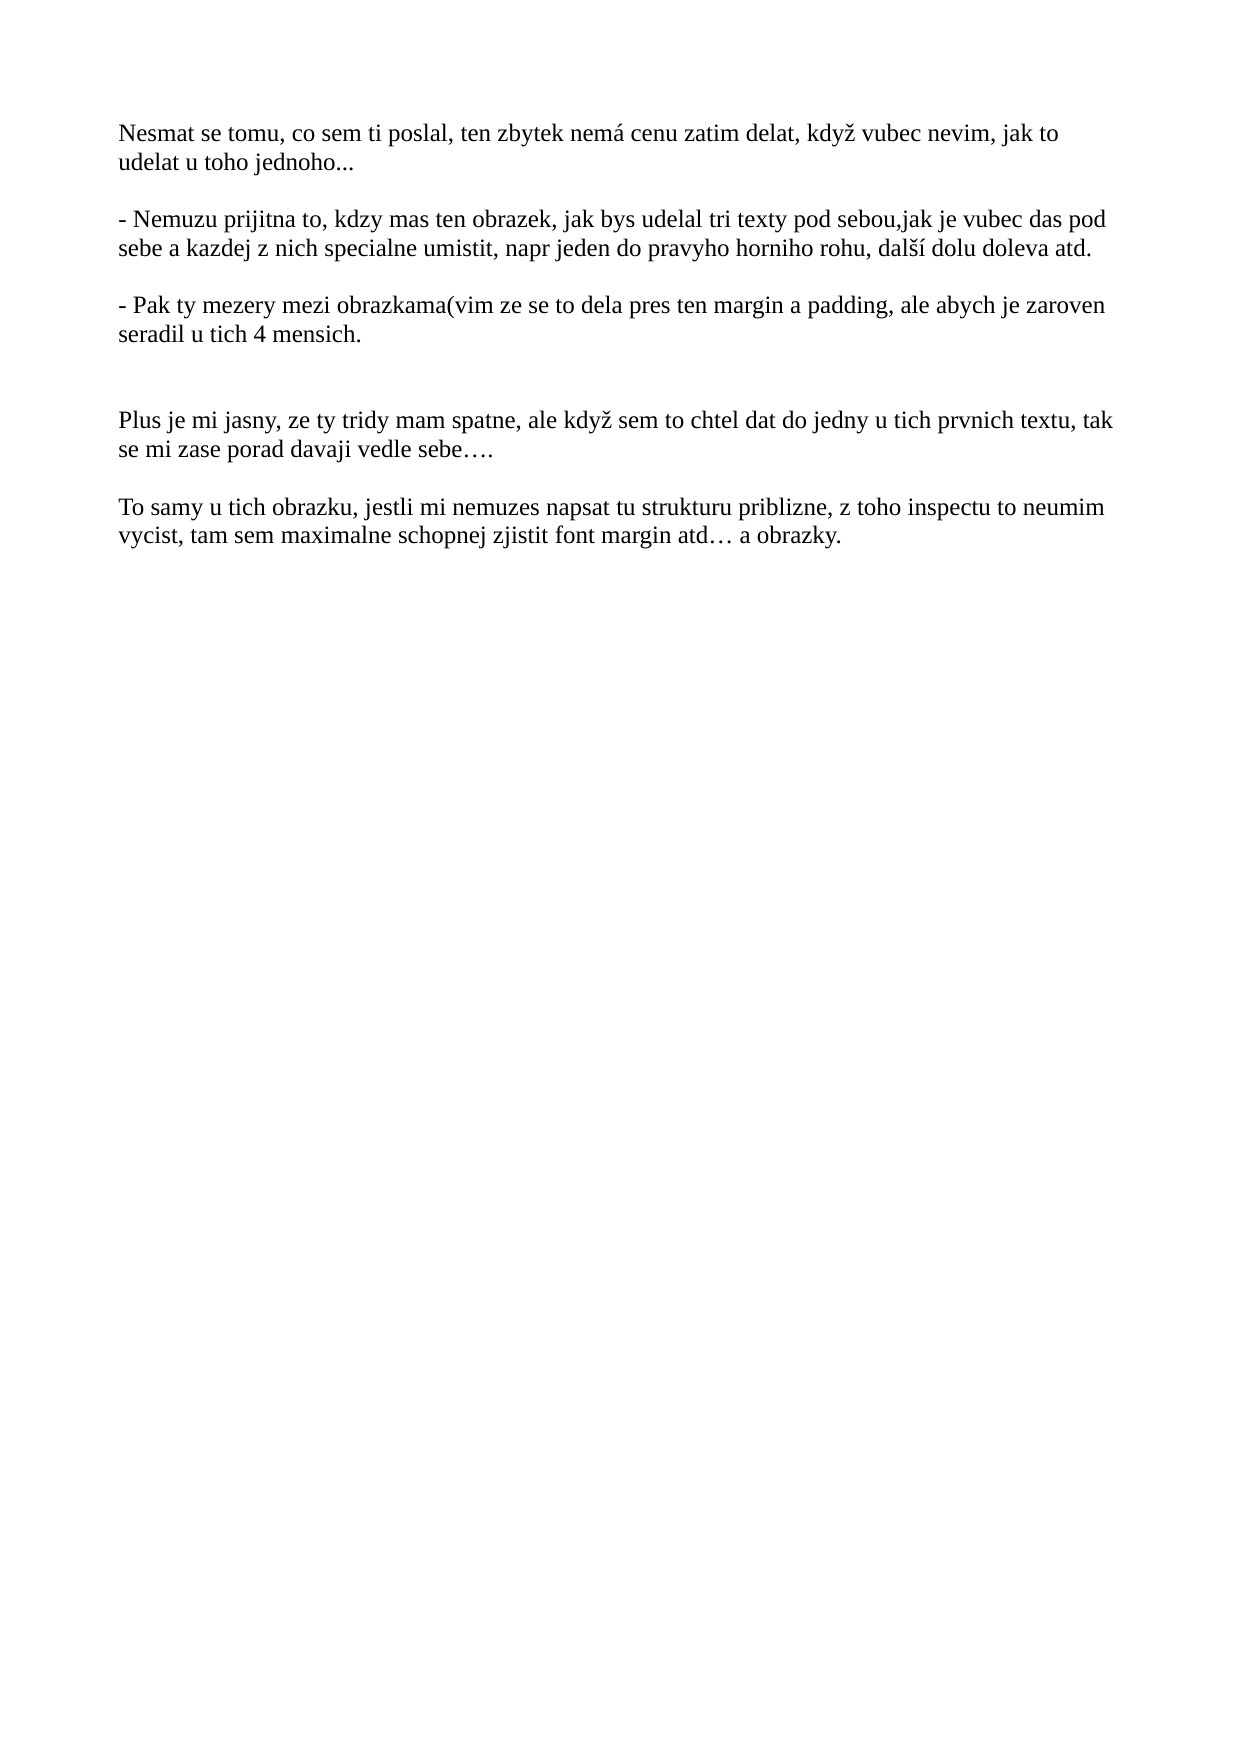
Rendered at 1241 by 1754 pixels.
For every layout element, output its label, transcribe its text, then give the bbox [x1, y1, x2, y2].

text - Pak ty mezery mezi obrazkama(vim ze se to dela pres ten margin a padding, ale abych je zaroven seradil u tich 4 mensich. [118, 291, 1122, 348]
text Plus je mi jasny, ze ty tridy mam spatne, ale když sem to chtel dat do jedny u tich prvnich textu, tak se mi zase porad davaji vedle sebe…. [118, 406, 1122, 463]
text To samy u tich obrazku, jestli mi nemuzes napsat tu strukturu priblizne, z toho inspectu to neumim vycist, tam sem maximalne schopnej zjistit font margin atd… a obrazky. [118, 492, 1122, 549]
text - Nemuzu prijitna to, kdzy mas ten obrazek, jak bys udelal tri texty pod sebou,jak je vubec das pod sebe a kazdej z nich specialne umistit, napr jeden do pravyho horniho rohu, další dolu doleva atd. [118, 204, 1122, 262]
text Nesmat se tomu, co sem ti poslal, ten zbytek nemá cenu zatim delat, když vubec nevim, jak to udelat u toho jednoho... [118, 118, 1122, 176]
